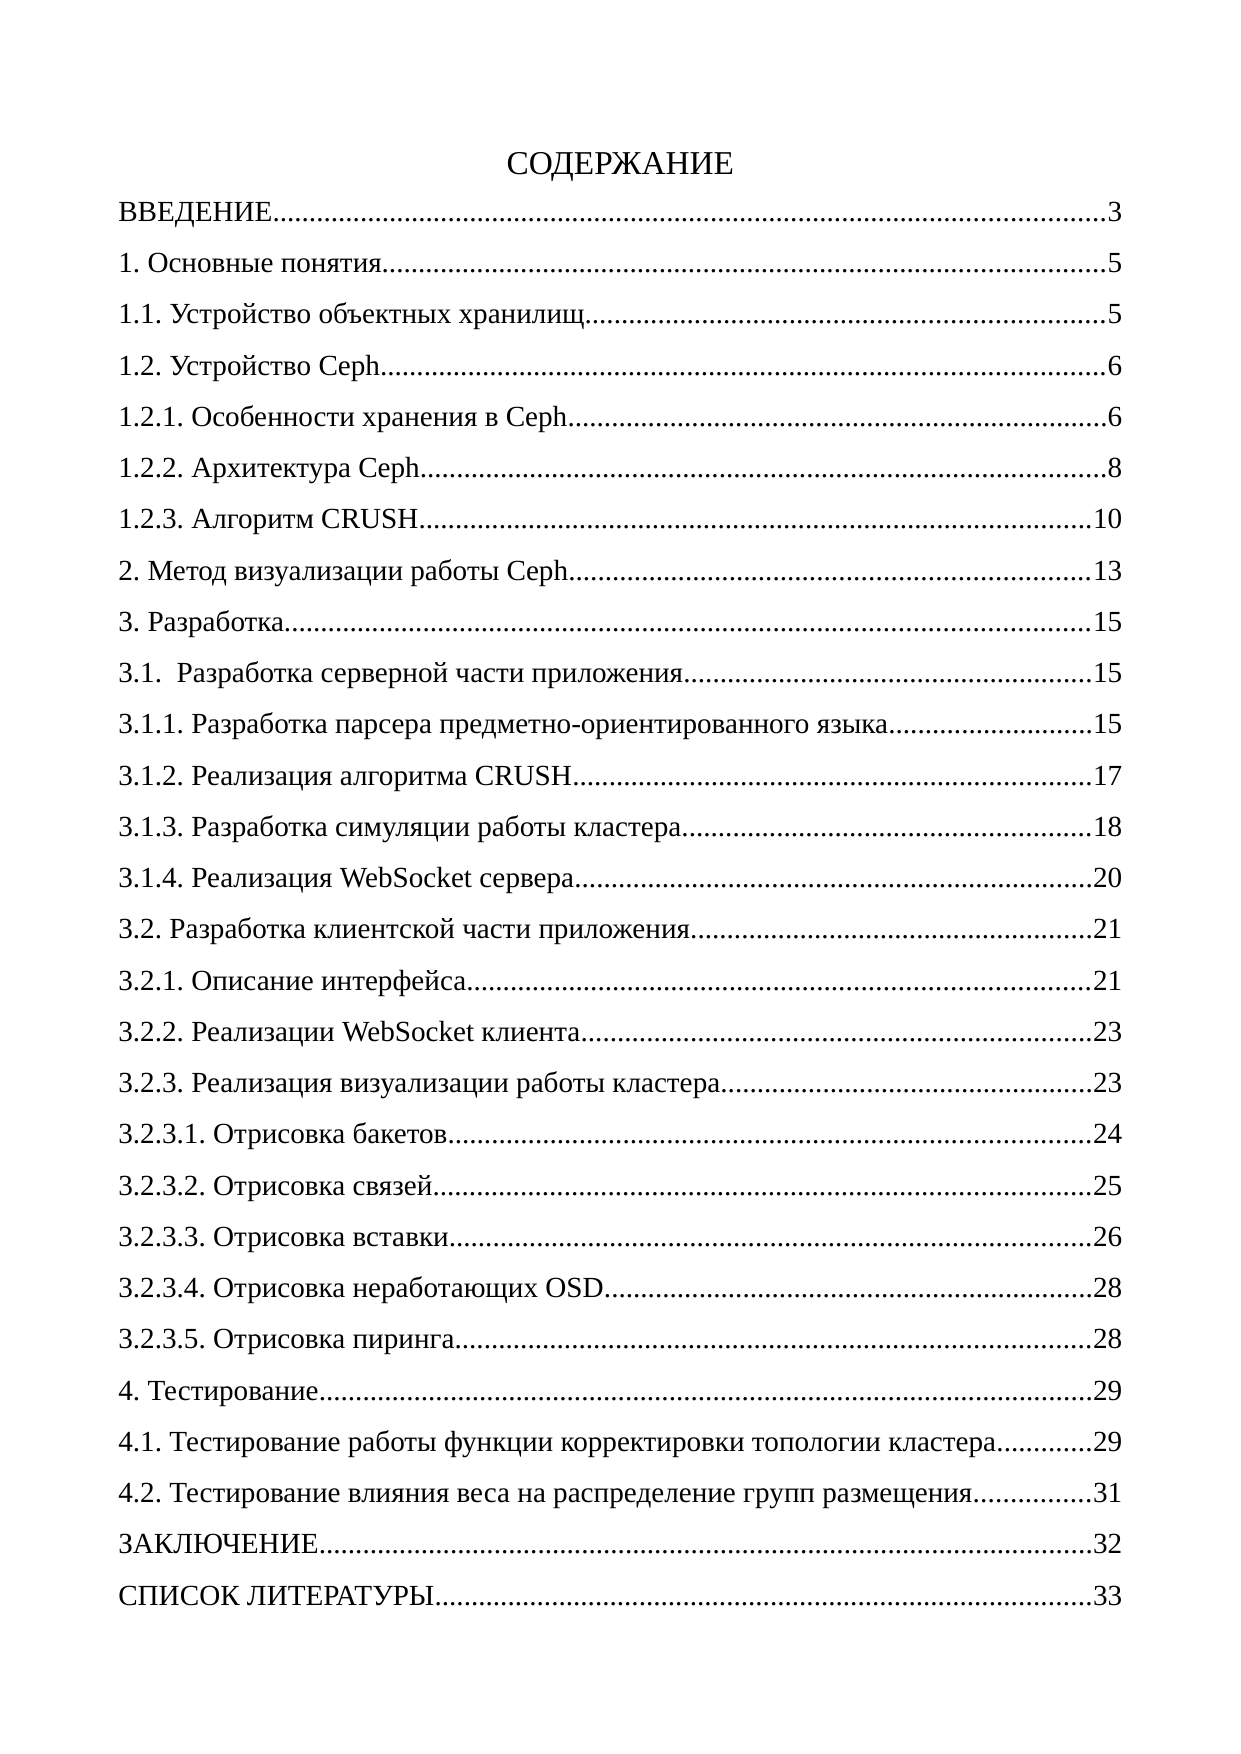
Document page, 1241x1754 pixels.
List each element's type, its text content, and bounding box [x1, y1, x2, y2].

text ЗАКЛЮЧЕНИЕ 32 [118, 1526, 1122, 1560]
text 3.1.2. Реализация алгоритма CRUSH 17 [118, 758, 1122, 791]
text 3.2.3.1. Отрисовка бакетов 24 [118, 1116, 1122, 1150]
text 2. Метод визуализации работы Ceph 13 [118, 553, 1122, 586]
text 1.2.1. Особенности хранения в Ceph 6 [118, 399, 1122, 432]
text 3.2. Разработка клиентской части приложения 21 [118, 911, 1122, 945]
text ВВЕДЕНИЕ 3 [118, 194, 1122, 227]
text 3.2.3.2. Отрисовка связей 25 [118, 1168, 1122, 1201]
text 1.2.3. Алгоритм CRUSH 10 [118, 501, 1122, 535]
text 3.1. Разработка серверной части приложения 15 [118, 655, 1122, 689]
text 4.2. Тестирование влияния веса на распределение групп размещения 31 [118, 1475, 1122, 1509]
text 3.1.3. Разработка симуляции работы кластера 18 [118, 809, 1122, 842]
text 1.1. Устройство объектных хранилищ 5 [118, 296, 1122, 330]
text 3.2.3.5. Отрисовка пиринга 28 [118, 1321, 1122, 1355]
text 1.2.2. Архитектура Ceph 8 [118, 450, 1122, 484]
text 3.2.3.4. Отрисовка неработающих OSD 28 [118, 1270, 1122, 1304]
subtitle СОДЕРЖАНИЕ [118, 143, 1122, 181]
text 1. Основные понятия 5 [118, 245, 1122, 279]
text 3.2.2. Реализации WebSocket клиента 23 [118, 1014, 1122, 1047]
text 3.2.3.3. Отрисовка вставки 26 [118, 1219, 1122, 1252]
text 3. Разработка 15 [118, 604, 1122, 637]
text СПИСОК ЛИТЕРАТУРЫ 33 [118, 1578, 1122, 1611]
text 3.1.4. Реализация WebSocket сервера 20 [118, 860, 1122, 894]
text 4. Тестирование 29 [118, 1373, 1122, 1406]
text 4.1. Тестирование работы функции корректировки топологии кластера 29 [118, 1424, 1122, 1457]
text 3.2.1. Описание интерфейса 21 [118, 963, 1122, 996]
text 3.1.1. Разработка парсера предметно-ориентированного языка 15 [118, 706, 1122, 740]
text 1.2. Устройство Ceph 6 [118, 348, 1122, 381]
text 3.2.3. Реализация визуализации работы кластера 23 [118, 1065, 1122, 1099]
